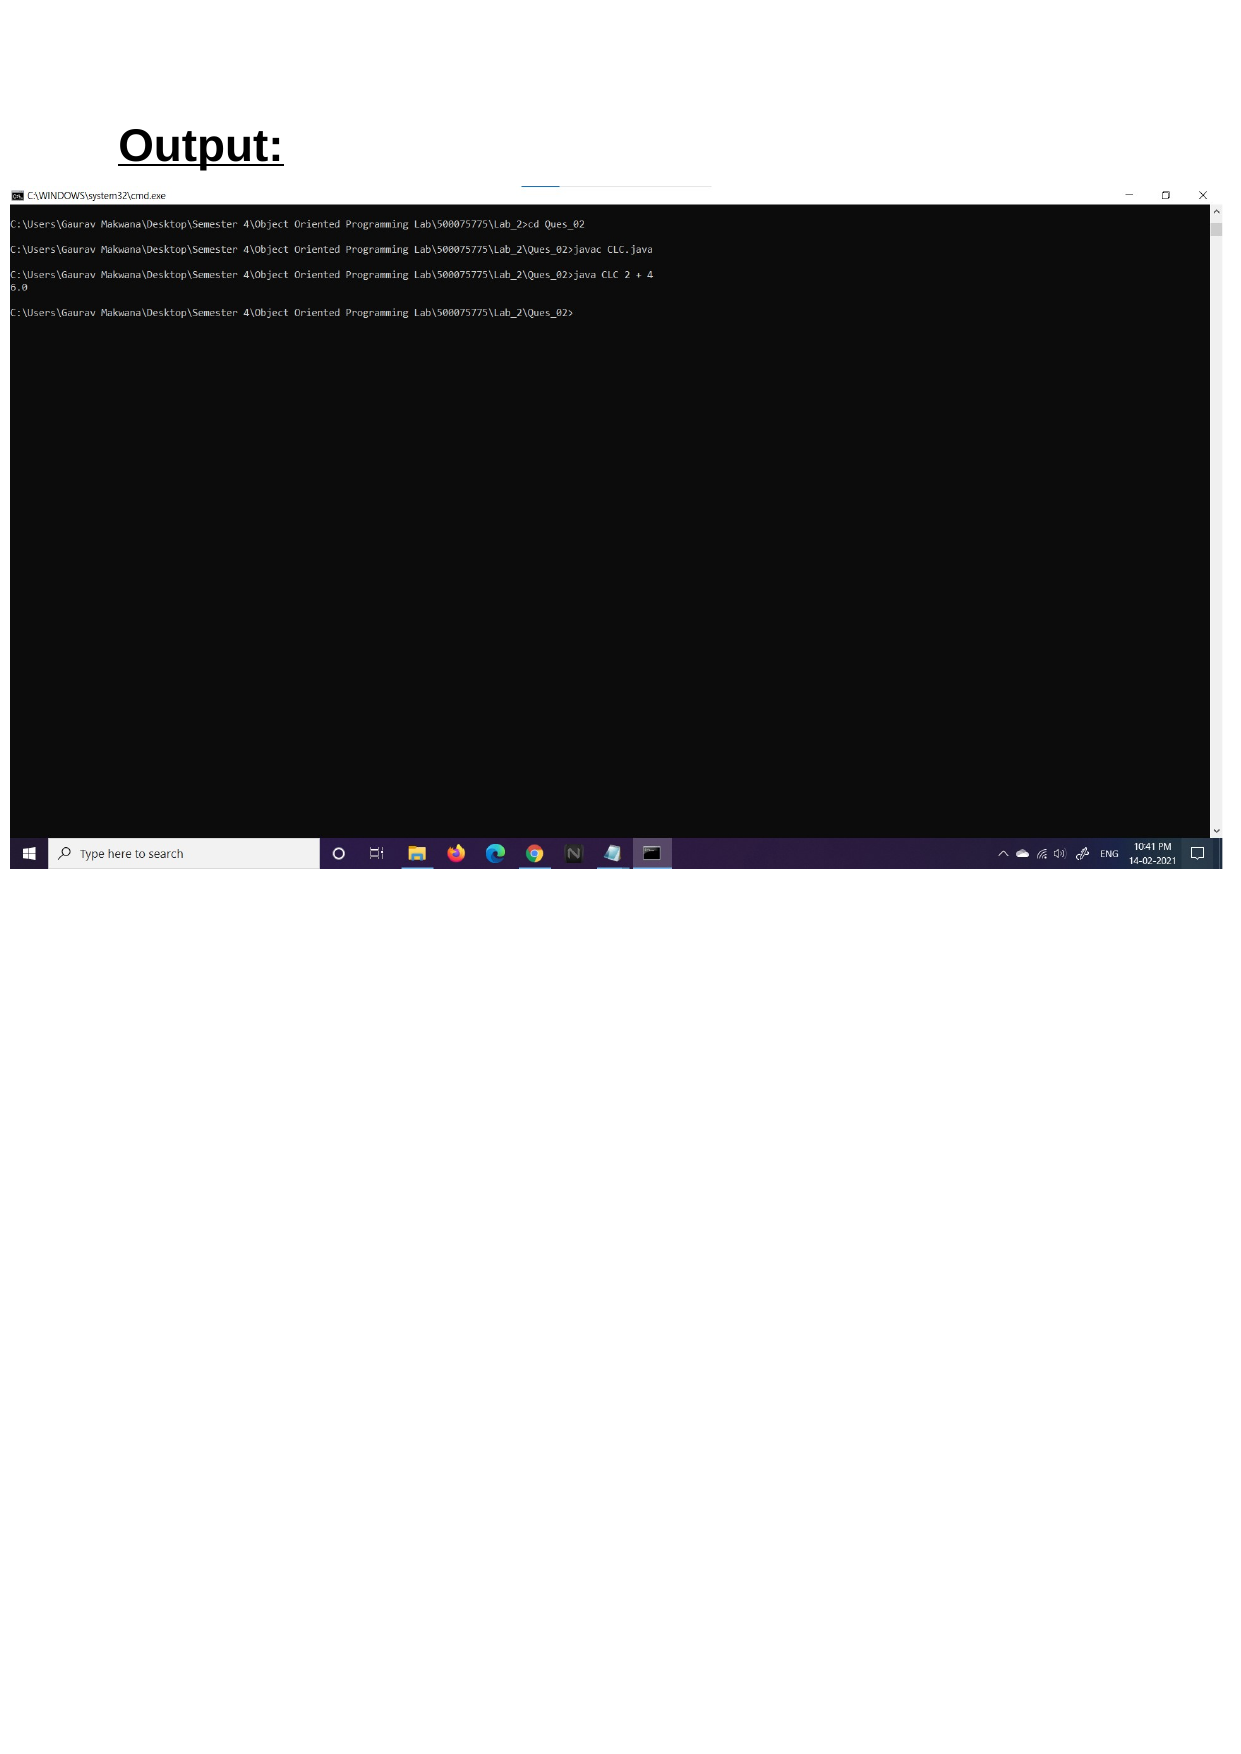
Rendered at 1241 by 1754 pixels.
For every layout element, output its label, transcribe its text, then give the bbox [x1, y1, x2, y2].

picture [10, 186, 1223, 869]
text Output: [118, 118, 1122, 171]
